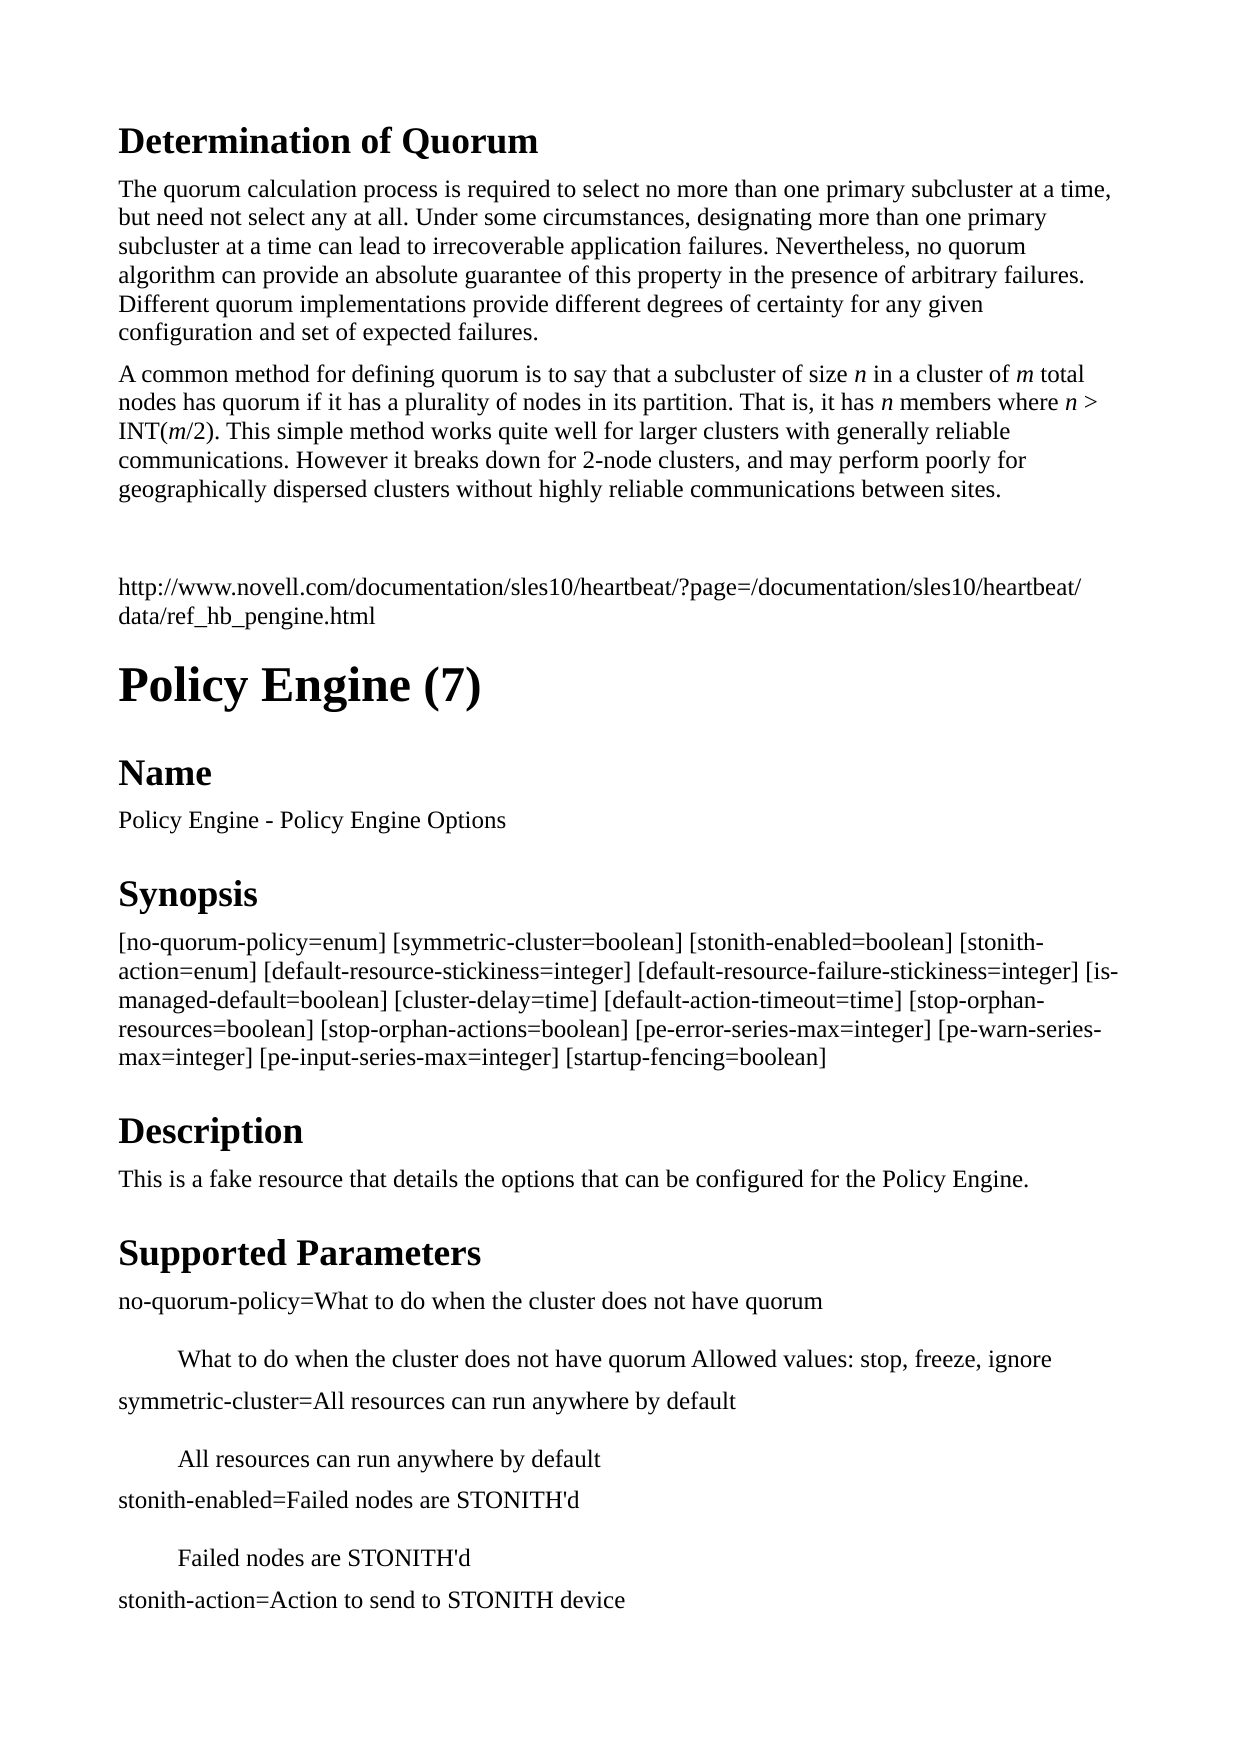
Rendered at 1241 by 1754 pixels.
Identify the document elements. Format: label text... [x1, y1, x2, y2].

text Failed nodes are STONITH'd [177, 1543, 1122, 1572]
subtitle Name [118, 750, 1122, 793]
subtitle stonith-enabled=Failed nodes are STONITH'd [118, 1485, 1122, 1514]
subtitle Supported Parameters [118, 1231, 1122, 1274]
subtitle Description [118, 1109, 1122, 1152]
subtitle stonith-action=Action to send to STONITH device [118, 1585, 1122, 1613]
subtitle Determination of Quorum [118, 118, 1122, 161]
text http://www.novell.com/documentation/sles10/heartbeat/?page=/documentation/sles10/heartbeat/data/ref_hb_pengine.html [118, 572, 1122, 630]
text The quorum calculation process is required to select no more than one primary subcluster at a time, but need not select any at all. Under some circumstances, designating more than one primary subcluster at a time can lead to irrecoverable application failures. Nevertheless, no quorum algorithm can provide an absolute guarantee of this property in the presence of arbitrary failures. Different quorum implementations provide different degrees of certainty for any given configuration and set of expected failures. [118, 174, 1122, 346]
text Policy Engine - Policy Engine Options [118, 806, 1122, 834]
text All resources can run anywhere by default [177, 1444, 1122, 1473]
subtitle Policy Engine (7) [118, 655, 1122, 712]
subtitle symmetric-cluster=All resources can run anywhere by default [118, 1386, 1122, 1414]
subtitle no-quorum-policy=What to do when the cluster does not have quorum [118, 1286, 1122, 1315]
text What to do when the cluster does not have quorum Allowed values: stop, freeze, ignore [177, 1344, 1122, 1373]
text A common method for defining quorum is to say that a subcluster of size n in a cluster of m total nodes has quorum if it has a plurality of nodes in its partition. That is, it has n members where n > INT(m/2). This simple method works quite well for larger clusters with generally reliable communications. However it breaks down for 2-node clusters, and may perform poorly for geographically dispersed clusters without highly reliable communications between sites. [118, 359, 1122, 502]
text [no-quorum-policy=enum] [symmetric-cluster=boolean] [stonith-enabled=boolean] [stonith-action=enum] [default-resource-stickiness=integer] [default-resource-failure-stickiness=integer] [is-managed-default=boolean] [cluster-delay=time] [default-action-timeout=time] [stop-orphan-resources=boolean] [stop-orphan-actions=boolean] [pe-error-series-max=integer] [pe-warn-series-max=integer] [pe-input-series-max=integer] [startup-fencing=boolean] [118, 927, 1122, 1071]
text This is a fake resource that details the options that can be configured for the Policy Engine. [118, 1164, 1122, 1193]
subtitle Synopsis [118, 872, 1122, 915]
